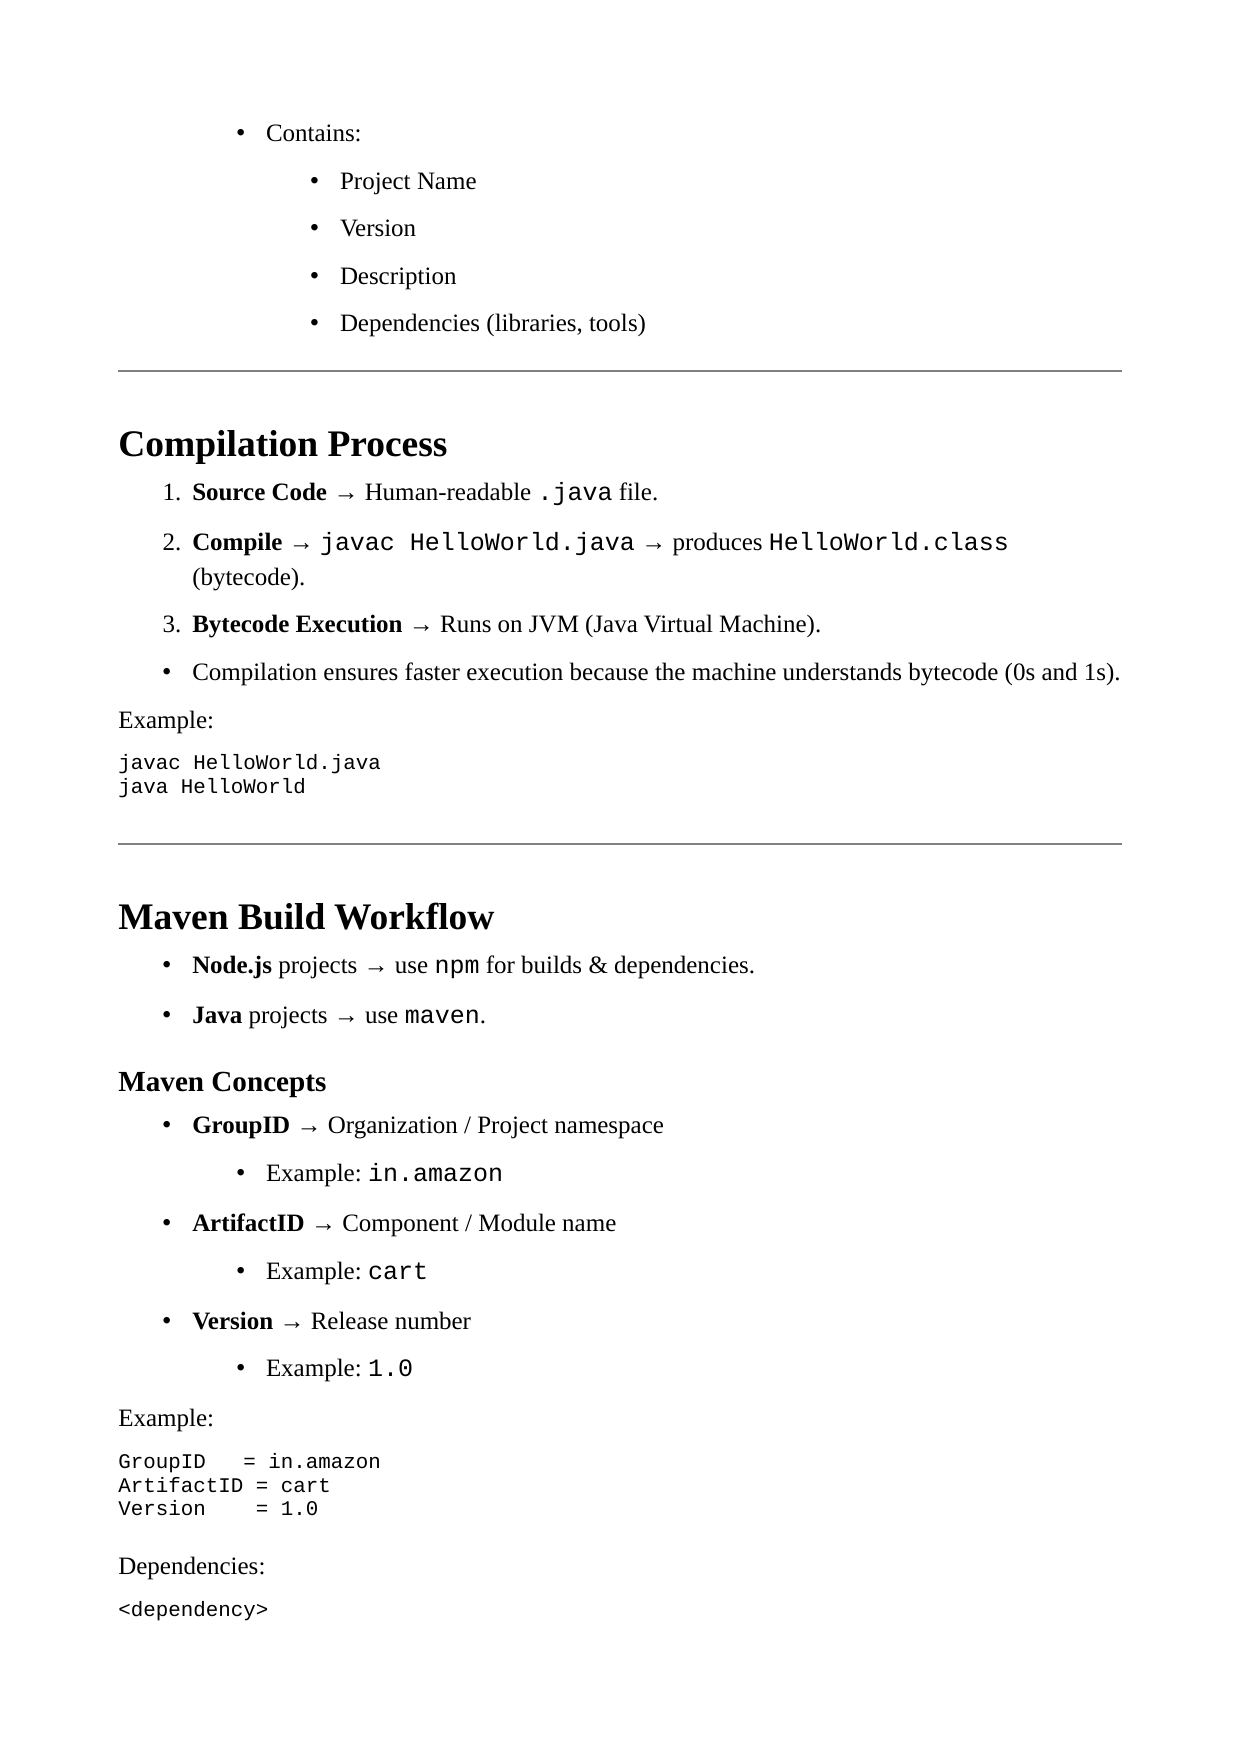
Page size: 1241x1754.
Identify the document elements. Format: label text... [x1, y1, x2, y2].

list Contains: [236, 118, 1122, 147]
list ArtifactID → Component / Module name [162, 1208, 1122, 1237]
list Example: in.amazon [236, 1158, 1122, 1189]
list Example: 1.0 [236, 1353, 1122, 1384]
text GroupID = in.amazon [118, 1451, 1122, 1474]
list Compilation ensures faster execution because the machine understands bytecode (0s and 1s). [162, 657, 1122, 686]
list Dependencies (libraries, tools) [310, 308, 1122, 337]
list GroupID → Organization / Project namespace [162, 1111, 1122, 1139]
list Source Code → Human-readable .java file. [162, 477, 1122, 508]
text java HelloWorld [118, 776, 1122, 800]
text ArtifactID = cart [118, 1474, 1122, 1498]
list Project Name [310, 166, 1122, 194]
subtitle Compilation Process [118, 421, 1122, 464]
subtitle Maven Concepts [118, 1064, 1122, 1098]
text Version = 1.0 [118, 1498, 1122, 1522]
list Java projects → use maven. [162, 1000, 1122, 1031]
text Dependencies: [118, 1551, 1122, 1580]
list Example: cart [236, 1256, 1122, 1287]
list Compile → javac HelloWorld.java → produces HelloWorld.class (bytecode). [162, 527, 1122, 591]
subtitle Maven Build Workflow [118, 894, 1122, 937]
list Version [310, 213, 1122, 242]
text Example: [118, 1403, 1122, 1432]
text Example: [118, 705, 1122, 733]
list Description [310, 261, 1122, 290]
text javac HelloWorld.java [118, 752, 1122, 776]
list Node.js projects → use npm for builds & dependencies. [162, 950, 1122, 981]
text <dependency> [118, 1599, 1122, 1623]
list Version → Release number [162, 1306, 1122, 1334]
list Bytecode Execution → Runs on JVM (Java Virtual Machine). [162, 609, 1122, 638]
